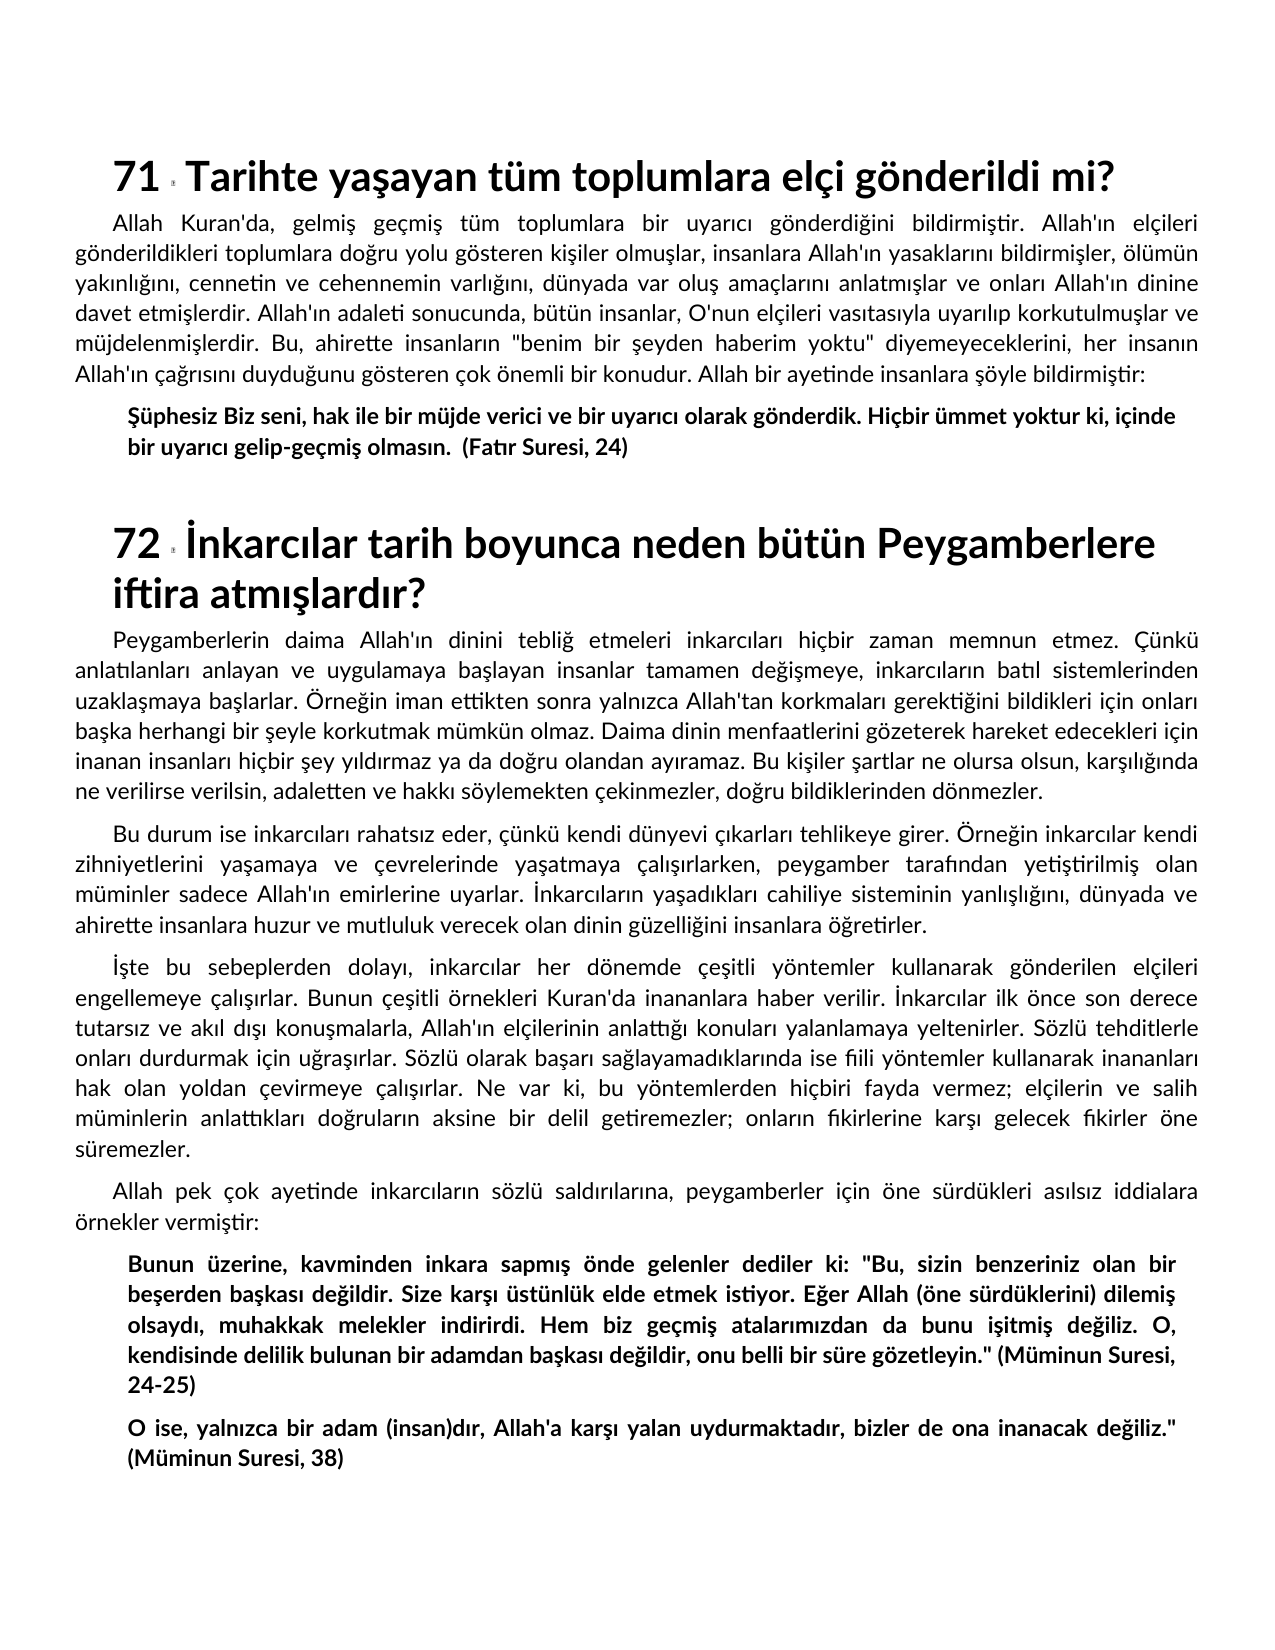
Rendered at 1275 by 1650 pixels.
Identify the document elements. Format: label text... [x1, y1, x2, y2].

text Peygamberlerin daima Allah'ın dinini tebliğ etmeleri inkarcıları hiçbir zaman memnun etmez. Çünkü anlatılanları anlayan ve uygulamaya başlayan insanlar tamamen değişmeye, inkarcıların batıl sistemlerinden uzaklaşmaya başlarlar. Örneğin iman ettikten sonra yalnızca Allah'tan korkmaları gerektiğini bildikleri için onları başka herhangi bir şeyle korkutmak mümkün olmaz. Daima dinin menfaatlerini gözeterek hareket edecekleri için inanan insanları hiçbir şey yıldırmaz ya da doğru olandan ayıramaz. Bu kişiler şartlar ne olursa olsun, karşılığında ne verilirse verilsin, adaletten ve hakkı söylemekten çekinmezler, doğru bildiklerinden dönmezler. [75, 626, 1200, 804]
subtitle 71  Tarihte yaşayan tüm toplumlara elçi gönderildi mi? [112, 150, 1200, 200]
text O ise, yalnızca bir adam (insan)dır, Allah'a karşı yalan uydurmaktadır, bizler de ona inanacak değiliz." (Müminun Suresi, 38) [127, 1413, 1177, 1471]
text Bunun üzerine, kavminden inkara sapmış önde gelenler dediler ki: "Bu, sizin benzeriniz olan bir beşerden başkası değildir. Size karşı üstünlük elde etmek istiyor. Eğer Allah (öne sürdüklerini) dilemiş olsaydı, muhakkak melekler indirirdi. Hem biz geçmiş atalarımızdan da bunu işitmiş değiliz. O, kendisinde delilik bulunan bir adamdan başkası değildir, onu belli bir süre gözetleyin." (Müminun Suresi, 24-25) [127, 1250, 1177, 1398]
subtitle 72  İnkarcılar tarih boyunca neden bütün Peygamberlere iftira atmışlardır? [112, 518, 1200, 618]
text Allah Kuran'da, gelmiş geçmiş tüm toplumlara bir uyarıcı gönderdiğini bildirmiştir. Allah'ın elçileri gönderildikleri toplumlara doğru yolu gösteren kişiler olmuşlar, insanlara Allah'ın yasaklarını bildirmişler, ölümün yakınlığını, cennetin ve cehennemin varlığını, dünyada var oluş amaçlarını anlatmışlar ve onları Allah'ın dinine davet etmişlerdir. Allah'ın adaleti sonucunda, bütün insanlar, O'nun elçileri vasıtasıyla uyarılıp korkutulmuşlar ve müjdelenmişlerdir. Bu, ahirette insanların "benim bir şeyden haberim yoktu" diyemeyeceklerini, her insanın Allah'ın çağrısını duyduğunu gösteren çok önemli bir konudur. Allah bir ayetinde insanlara şöyle bildirmiştir: [75, 208, 1200, 387]
text Bu durum ise inkarcıları rahatsız eder, çünkü kendi dünyevi çıkarları tehlikeye girer. Örneğin inkarcılar kendi zihniyetlerini yaşamaya ve çevrelerinde yaşatmaya çalışırlarken, peygamber tarafından yetiştirilmiş olan müminler sadece Allah'ın emirlerine uyarlar. İnkarcıların yaşadıkları cahiliye sisteminin yanlışlığını, dünyada ve ahirette insanlara huzur ve mutluluk verecek olan dinin güzelliğini insanlara öğretirler. [75, 820, 1200, 938]
text Allah pek çok ayetinde inkarcıların sözlü saldırılarına, peygamberler için öne sürdükleri asılsız iddialara örnekler vermiştir: [75, 1177, 1200, 1235]
text Şüphesiz Biz seni, hak ile bir müjde verici ve bir uyarıcı olarak gönderdik. Hiçbir ümmet yoktur ki, içinde bir uyarıcı gelip-geçmiş olmasın. (Fatır Suresi, 24) [127, 402, 1177, 460]
text İşte bu sebeplerden dolayı, inkarcılar her dönemde çeşitli yöntemler kullanarak gönderilen elçileri engellemeye çalışırlar. Bunun çeşitli örnekleri Kuran'da inananlara haber verilir. İnkarcılar ilk önce son derece tutarsız ve akıl dışı konuşmalarla, Allah'ın elçilerinin anlattığı konuları yalanlamaya yeltenirler. Sözlü tehditlerle onları durdurmak için uğraşırlar. Sözlü olarak başarı sağlayamadıklarında ise fiili yöntemler kullanarak inananları hak olan yoldan çevirmeye çalışırlar. Ne var ki, bu yöntemlerden hiçbiri fayda vermez; elçilerin ve salih müminlerin anlattıkları doğruların aksine bir delil getiremezler; onların fikirlerine karşı gelecek fikirler öne süremezler. [75, 953, 1200, 1162]
